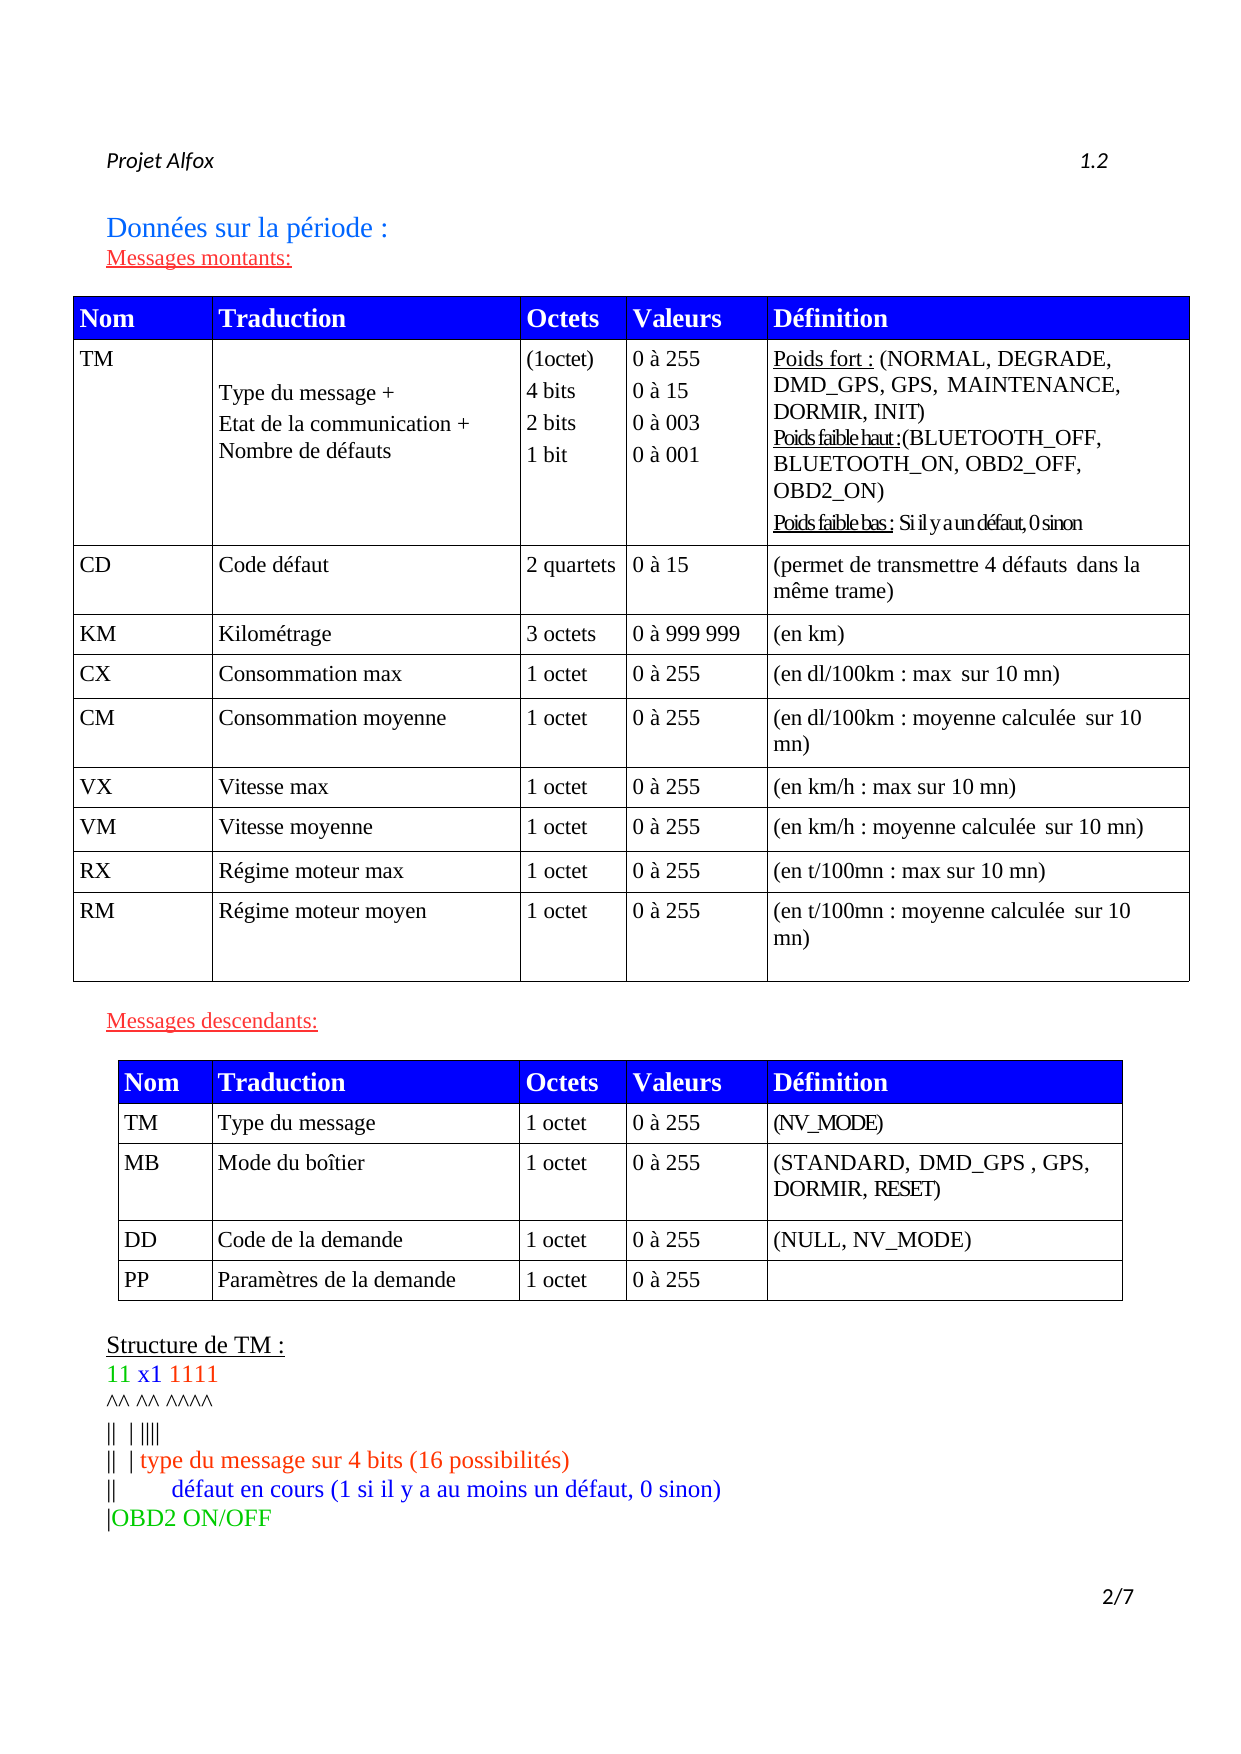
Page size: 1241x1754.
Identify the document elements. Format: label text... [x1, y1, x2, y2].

table_cell 0 à 15 [627, 546, 767, 614]
table_cell Paramètres de la demande [213, 1261, 519, 1300]
table_cell 1 octet [520, 1104, 626, 1143]
table_cell Type du message [213, 1104, 519, 1143]
table_cell DD [119, 1221, 212, 1260]
subtitle Données sur la période : [106, 210, 1051, 243]
table_header Valeurs [627, 297, 767, 339]
table_cell Vitesse moyenne [213, 808, 520, 851]
table_header Traduction [213, 1061, 519, 1103]
table_cell Régime moteur max [213, 852, 520, 891]
text ^^ ^^ ^^^^ [106, 1388, 1134, 1417]
table_header Définition [768, 297, 1189, 339]
table_cell 1 octet [520, 1221, 626, 1260]
table_cell Vitesse max [213, 768, 520, 807]
table_cell (NV_MODE) [768, 1104, 1122, 1143]
text 11 x1 1111 [106, 1359, 1134, 1388]
table_cell 1 octet [521, 852, 626, 891]
table_cell 0 à 255 [627, 1144, 767, 1219]
table_cell (en km) [768, 615, 1189, 654]
table_cell 1 octet [521, 768, 626, 807]
table_cell 0 à 255 [627, 768, 767, 807]
table_header Traduction [213, 297, 520, 339]
text |OBD2 ON/OFF [106, 1503, 1134, 1532]
table_cell 0 à 255 [627, 1104, 767, 1143]
table_cell 3 octets [521, 615, 626, 654]
text || | |||| [106, 1417, 1134, 1446]
table_cell 1 octet [521, 808, 626, 851]
text Messages descendants: [106, 1007, 1134, 1034]
table_cell 0 à 255 [627, 699, 767, 767]
table_cell (en km/h : moyenne calculée sur 10 mn) [768, 808, 1189, 851]
table_header Nom [119, 1061, 212, 1103]
table_cell (STANDARD, DMD_GPS , GPS, DORMIR, RESET) [768, 1144, 1122, 1219]
table_cell Consommation moyenne [213, 699, 520, 767]
table_cell 0 à 255 [627, 655, 767, 698]
table_cell 0 à 255 [627, 1221, 767, 1260]
table_cell MB [119, 1144, 212, 1219]
table_cell KM [74, 615, 212, 654]
table_cell [768, 1261, 1122, 1300]
table_header Valeurs [627, 1061, 767, 1103]
table_cell Régime moteur moyen [213, 893, 520, 981]
table_cell 1 octet [521, 655, 626, 698]
text Messages montants: [106, 243, 1134, 270]
text Structure de TM : [106, 1331, 1134, 1359]
table_cell Mode du boîtier [213, 1144, 519, 1219]
table_cell Code défaut [213, 546, 520, 614]
table_cell CX [74, 655, 212, 698]
table_cell (en km/h : max sur 10 mn) [768, 768, 1189, 807]
table_cell (NULL, NV_MODE) [768, 1221, 1122, 1260]
text || | type du message sur 4 bits (16 possibilités) [106, 1446, 1134, 1474]
table_cell (en dl/100km : moyenne calculée sur 10 mn) [768, 699, 1189, 767]
table_cell 0 à 255 [627, 893, 767, 981]
table_cell Type du message + Etat de la communication + Nombre de défauts [213, 340, 520, 545]
table_cell 0 à 255 [627, 852, 767, 891]
table_cell Kilométrage [213, 615, 520, 654]
table_cell (en t/100mn : moyenne calculée sur 10 mn) [768, 893, 1189, 981]
table_cell Code de la demande [213, 1221, 519, 1260]
table_cell CM [74, 699, 212, 767]
table_cell Poids fort : (NORMAL, DEGRADE, DMD_GPS, GPS, MAINTENANCE, DORMIR, INIT) Poids faible haut :(BLUETOOTH_OFF, BLUETOOTH_ON, OBD2_OFF, OBD2_ON) Poids faible bas : Si il y a un défaut, 0 sinon [768, 340, 1189, 545]
table_header Octets [521, 297, 626, 339]
text || défaut en cours (1 si il y a au moins un défaut, 0 sinon) [106, 1474, 1134, 1503]
table_cell 2 quartets [521, 546, 626, 614]
table_cell 0 à 999 999 [627, 615, 767, 654]
table_cell TM [74, 340, 212, 545]
table_cell Consommation max [213, 655, 520, 698]
table_cell TM [119, 1104, 212, 1143]
table_header Nom [74, 297, 212, 339]
table_cell 0 à 255 [627, 1261, 767, 1300]
table_cell (en t/100mn : max sur 10 mn) [768, 852, 1189, 891]
table_header Définition [768, 1061, 1122, 1103]
table_cell 1 octet [521, 699, 626, 767]
table_cell CD [74, 546, 212, 614]
table_cell (en dl/100km : max sur 10 mn) [768, 655, 1189, 698]
table_cell VX [74, 768, 212, 807]
table_cell VM [74, 808, 212, 851]
table_header Octets [520, 1061, 626, 1103]
table_cell RX [74, 852, 212, 891]
table_cell 1 octet [520, 1144, 626, 1219]
table_cell 1 octet [521, 893, 626, 981]
table_cell (1octet) 4 bits 2 bits 1 bit [521, 340, 626, 545]
table_cell 1 octet [520, 1261, 626, 1300]
table_cell 0 à 255 [627, 808, 767, 851]
table_cell PP [119, 1261, 212, 1300]
table_cell RM [74, 893, 212, 981]
table_cell (permet de transmettre 4 défauts dans la même trame) [768, 546, 1189, 614]
table_cell 0 à 255 0 à 15 0 à 003 0 à 001 [627, 340, 767, 545]
